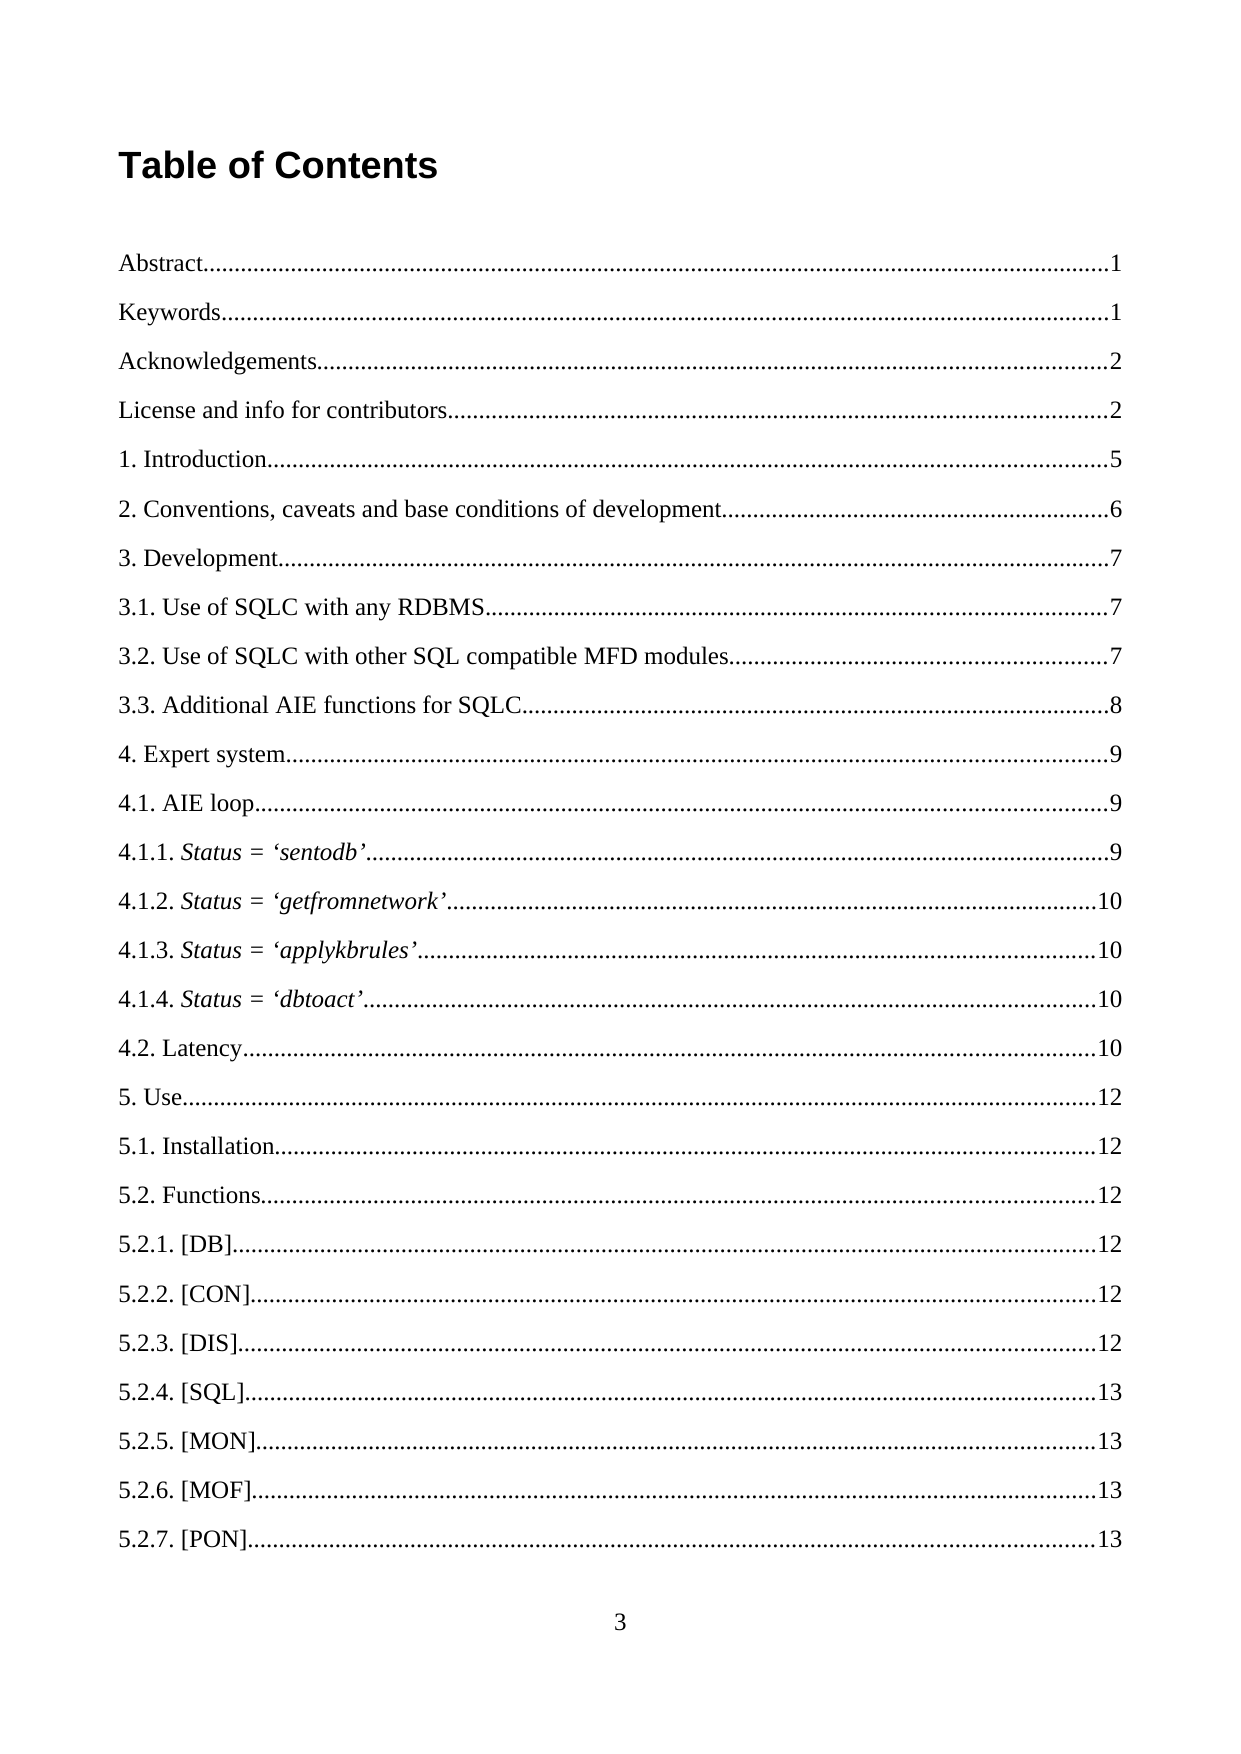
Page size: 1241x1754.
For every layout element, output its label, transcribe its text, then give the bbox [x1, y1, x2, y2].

text 4.1.2. Status = ‘getfromnetwork’ 10 [118, 886, 1122, 915]
text 5.2.5. [MON] 13 [118, 1426, 1122, 1454]
text 4.1.4. Status = ‘dbtoact’ 10 [118, 984, 1122, 1013]
text 5.2.6. [MOF] 13 [118, 1475, 1122, 1504]
text Keywords 1 [118, 297, 1122, 326]
text 5.2. Functions 12 [118, 1181, 1122, 1209]
text Acknowledgements 2 [118, 346, 1122, 375]
text 3.3. Additional AIE functions for SQLC. 8 [118, 690, 1122, 719]
text 5.2.7. [PON] 13 [118, 1524, 1122, 1553]
text 5.2.1. [DB] 12 [118, 1229, 1122, 1258]
text 1. Introduction 5 [118, 444, 1122, 473]
text 5. Use 12 [118, 1082, 1122, 1111]
subtitle Table of Contents [118, 143, 1122, 187]
text License and info for contributors 2 [118, 396, 1122, 424]
text 5.2.3. [DIS] 12 [118, 1328, 1122, 1356]
text 2. Conventions, caveats and base conditions of development 6 [118, 494, 1122, 522]
text 3.1. Use of SQLC with any RDBMS. 7 [118, 592, 1122, 621]
text 4.1.3. Status = ‘applykbrules’ 10 [118, 935, 1122, 964]
text 4.1.1. Status = ‘sentodb’ 9 [118, 837, 1122, 866]
text 5.2.2. [CON] 12 [118, 1279, 1122, 1307]
text 5.1. Installation 12 [118, 1131, 1122, 1160]
text 3. Development 7 [118, 543, 1122, 571]
text Abstract 1 [118, 248, 1122, 277]
text 4.1. AIE loop. 9 [118, 788, 1122, 817]
text 5.2.4. [SQL] 13 [118, 1377, 1122, 1406]
text 3.2. Use of SQLC with other SQL compatible MFD modules. 7 [118, 641, 1122, 669]
text 4. Expert system 9 [118, 739, 1122, 768]
text 4.2. Latency 10 [118, 1033, 1122, 1062]
